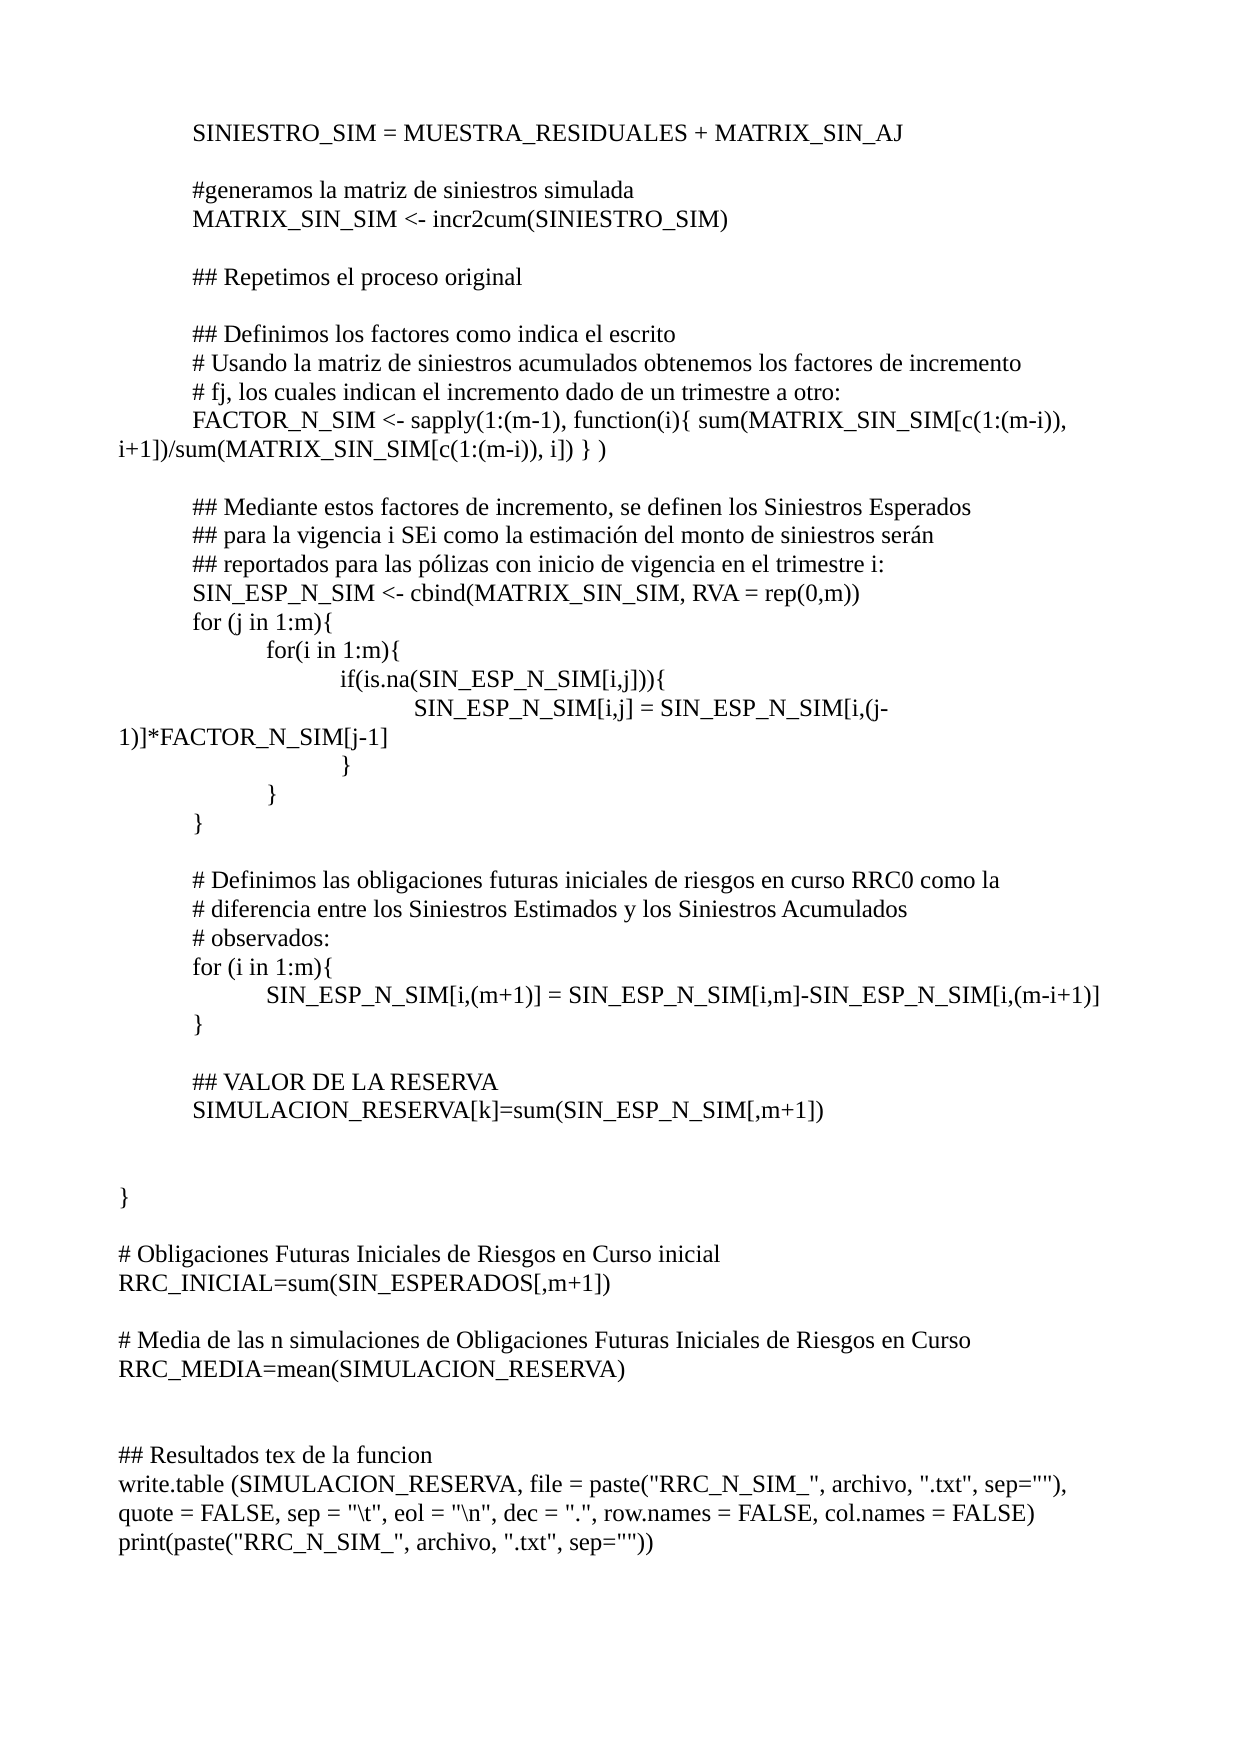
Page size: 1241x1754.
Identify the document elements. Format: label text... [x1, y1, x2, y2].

text SIN_ESP_N_SIM[i,j] = SIN_ESP_N_SIM[i,(j-1)]*FACTOR_N_SIM[j-1] [118, 693, 1122, 751]
text for (j in 1:m){ [118, 607, 1122, 636]
text # Media de las n simulaciones de Obligaciones Futuras Iniciales de Riesgos en Curso [118, 1326, 1122, 1354]
text # Usando la matriz de siniestros acumulados obtenemos los factores de incremento [118, 348, 1122, 377]
text ## VALOR DE LA RESERVA [118, 1067, 1122, 1096]
text ## Mediante estos factores de incremento, se definen los Siniestros Esperados [118, 492, 1122, 521]
text # Definimos las obligaciones futuras iniciales de riesgos en curso RRC0 como la [118, 866, 1122, 894]
text ## Resultados tex de la funcion [118, 1441, 1122, 1469]
text ## reportados para las pólizas con inicio de vigencia en el trimestre i: [118, 549, 1122, 578]
text MATRIX_SIN_SIM <- incr2cum(SINIESTRO_SIM) [118, 204, 1122, 233]
text SIN_ESP_N_SIM <- cbind(MATRIX_SIN_SIM, RVA = rep(0,m)) [118, 578, 1122, 607]
text } [118, 1009, 1122, 1038]
text # Obligaciones Futuras Iniciales de Riesgos en Curso inicial [118, 1239, 1122, 1268]
text ## Definimos los factores como indica el escrito [118, 319, 1122, 348]
text } [118, 1182, 1122, 1211]
text } [118, 779, 1122, 808]
text ## Repetimos el proceso original [118, 262, 1122, 291]
text } [118, 751, 1122, 779]
text for (i in 1:m){ [118, 952, 1122, 981]
text ## para la vigencia i SEi como la estimación del monto de siniestros serán [118, 521, 1122, 549]
text } [118, 808, 1122, 837]
text # fj, los cuales indican el incremento dado de un trimestre a otro: [118, 377, 1122, 406]
text SINIESTRO_SIM = MUESTRA_RESIDUALES + MATRIX_SIN_AJ [118, 118, 1122, 147]
text for(i in 1:m){ [118, 636, 1122, 664]
text # diferencia entre los Siniestros Estimados y los Siniestros Acumulados [118, 894, 1122, 923]
text RRC_INICIAL=sum(SIN_ESPERADOS[,m+1]) [118, 1268, 1122, 1297]
text # observados: [118, 923, 1122, 952]
text RRC_MEDIA=mean(SIMULACION_RESERVA) [118, 1354, 1122, 1383]
text if(is.na(SIN_ESP_N_SIM[i,j])){ [118, 664, 1122, 693]
text #generamos la matriz de siniestros simulada [118, 176, 1122, 204]
text SIMULACION_RESERVA[k]=sum(SIN_ESP_N_SIM[,m+1]) [118, 1096, 1122, 1124]
text print(paste("RRC_N_SIM_", archivo, ".txt", sep="")) [118, 1527, 1122, 1556]
text FACTOR_N_SIM <- sapply(1:(m-1), function(i){ sum(MATRIX_SIN_SIM[c(1:(m-i)), i+1])/sum(MATRIX_SIN_SIM[c(1:(m-i)), i]) } ) [118, 406, 1122, 463]
text write.table (SIMULACION_RESERVA, file = paste("RRC_N_SIM_", archivo, ".txt", sep=""), quote = FALSE, sep = "\t", eol = "\n", dec = ".", row.names = FALSE, col.names = FALSE) [118, 1469, 1122, 1527]
text SIN_ESP_N_SIM[i,(m+1)] = SIN_ESP_N_SIM[i,m]-SIN_ESP_N_SIM[i,(m-i+1)] [118, 981, 1122, 1009]
